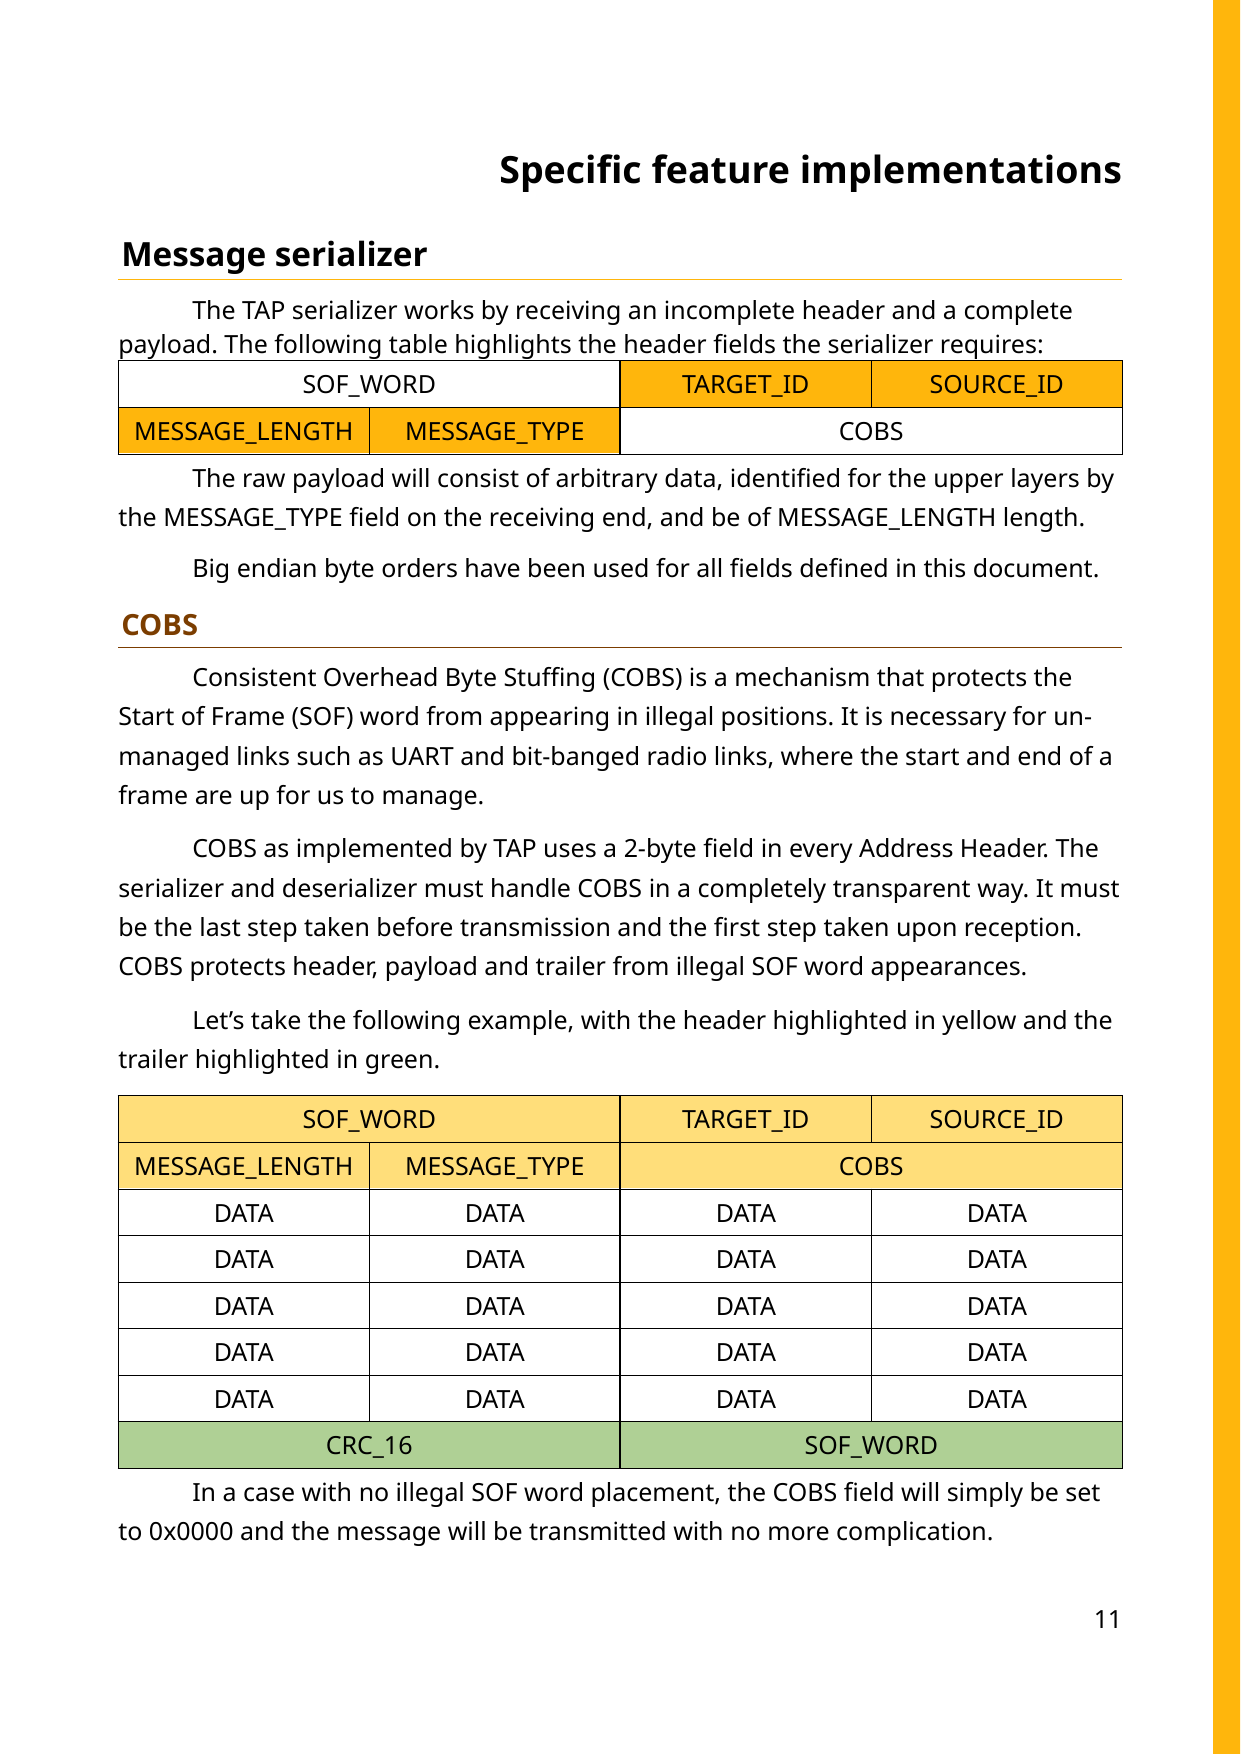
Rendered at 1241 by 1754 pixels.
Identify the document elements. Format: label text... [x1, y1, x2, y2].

subtitle COBS [118, 602, 1122, 647]
table_cell DATA [370, 1190, 619, 1235]
table_header TARGET_ID [621, 361, 871, 407]
table_header SOF_WORD [119, 1096, 619, 1142]
table_cell DATA [872, 1329, 1122, 1375]
table_header SOURCE_ID [872, 361, 1122, 407]
table_cell DATA [370, 1236, 619, 1282]
table_cell DATA [370, 1283, 619, 1328]
table_cell DATA [119, 1190, 369, 1235]
table_cell DATA [872, 1236, 1122, 1282]
table_cell DATA [621, 1283, 871, 1328]
table_cell MESSAGE_LENGTH [119, 408, 369, 453]
subtitle Specific feature implementations [118, 143, 1122, 194]
text The TAP serializer works by receiving an incomplete header and a complete payload. The following table highlights the header fields the serializer requires: [118, 292, 1122, 360]
table_cell DATA [119, 1329, 369, 1375]
table_cell COBS [621, 1143, 1122, 1188]
table_cell DATA [872, 1190, 1122, 1235]
table_cell DATA [872, 1376, 1122, 1421]
table_cell MESSAGE_TYPE [370, 1143, 619, 1188]
table_cell DATA [621, 1376, 871, 1421]
text The raw payload will consist of arbitrary data, identified for the upper layers by the MESSAGE_TYPE field on the receiving end, and be of MESSAGE_LENGTH length. [118, 461, 1122, 534]
table_cell DATA [621, 1236, 871, 1282]
table_cell DATA [370, 1329, 619, 1375]
table_header SOURCE_ID [872, 1096, 1122, 1142]
table_cell DATA [872, 1283, 1122, 1328]
table_cell DATA [621, 1190, 871, 1235]
table_cell DATA [370, 1376, 619, 1421]
table_cell DATA [119, 1376, 369, 1421]
text Consistent Overhead Byte Stuffing (COBS) is a mechanism that protects the Start of Frame (SOF) word from appearing in illegal positions. It is necessary for un-managed links such as UART and bit-banged radio links, where the start and end of a frame are up for us to manage. [118, 660, 1122, 811]
table_cell DATA [119, 1283, 369, 1328]
text Let’s take the following example, with the header highlighted in yellow and the trailer highlighted in green. [118, 1002, 1122, 1076]
table_cell DATA [119, 1236, 369, 1282]
table_cell MESSAGE_LENGTH [119, 1143, 369, 1188]
table_cell COBS [621, 408, 1122, 453]
table_cell DATA [621, 1329, 871, 1375]
table_header TARGET_ID [621, 1096, 871, 1142]
text COBS as implemented by TAP uses a 2-byte field in every Address Header. The serializer and deserializer must handle COBS in a completely transparent way. It must be the last step taken before transmission and the first step taken upon reception. COBS protects header, payload and trailer from illegal SOF word appearances. [118, 831, 1122, 983]
table_cell SOF_WORD [621, 1422, 1122, 1468]
text Big endian byte orders have been used for all fields defined in this document. [118, 551, 1122, 585]
table_cell MESSAGE_TYPE [370, 408, 619, 453]
table_header SOF_WORD [119, 361, 619, 407]
text In a case with no illegal SOF word placement, the COBS field will simply be set to 0x0000 and the message will be transmitted with no more complication. [118, 1475, 1122, 1548]
subtitle Message serializer [118, 227, 1122, 279]
table_cell CRC_16 [119, 1422, 619, 1468]
